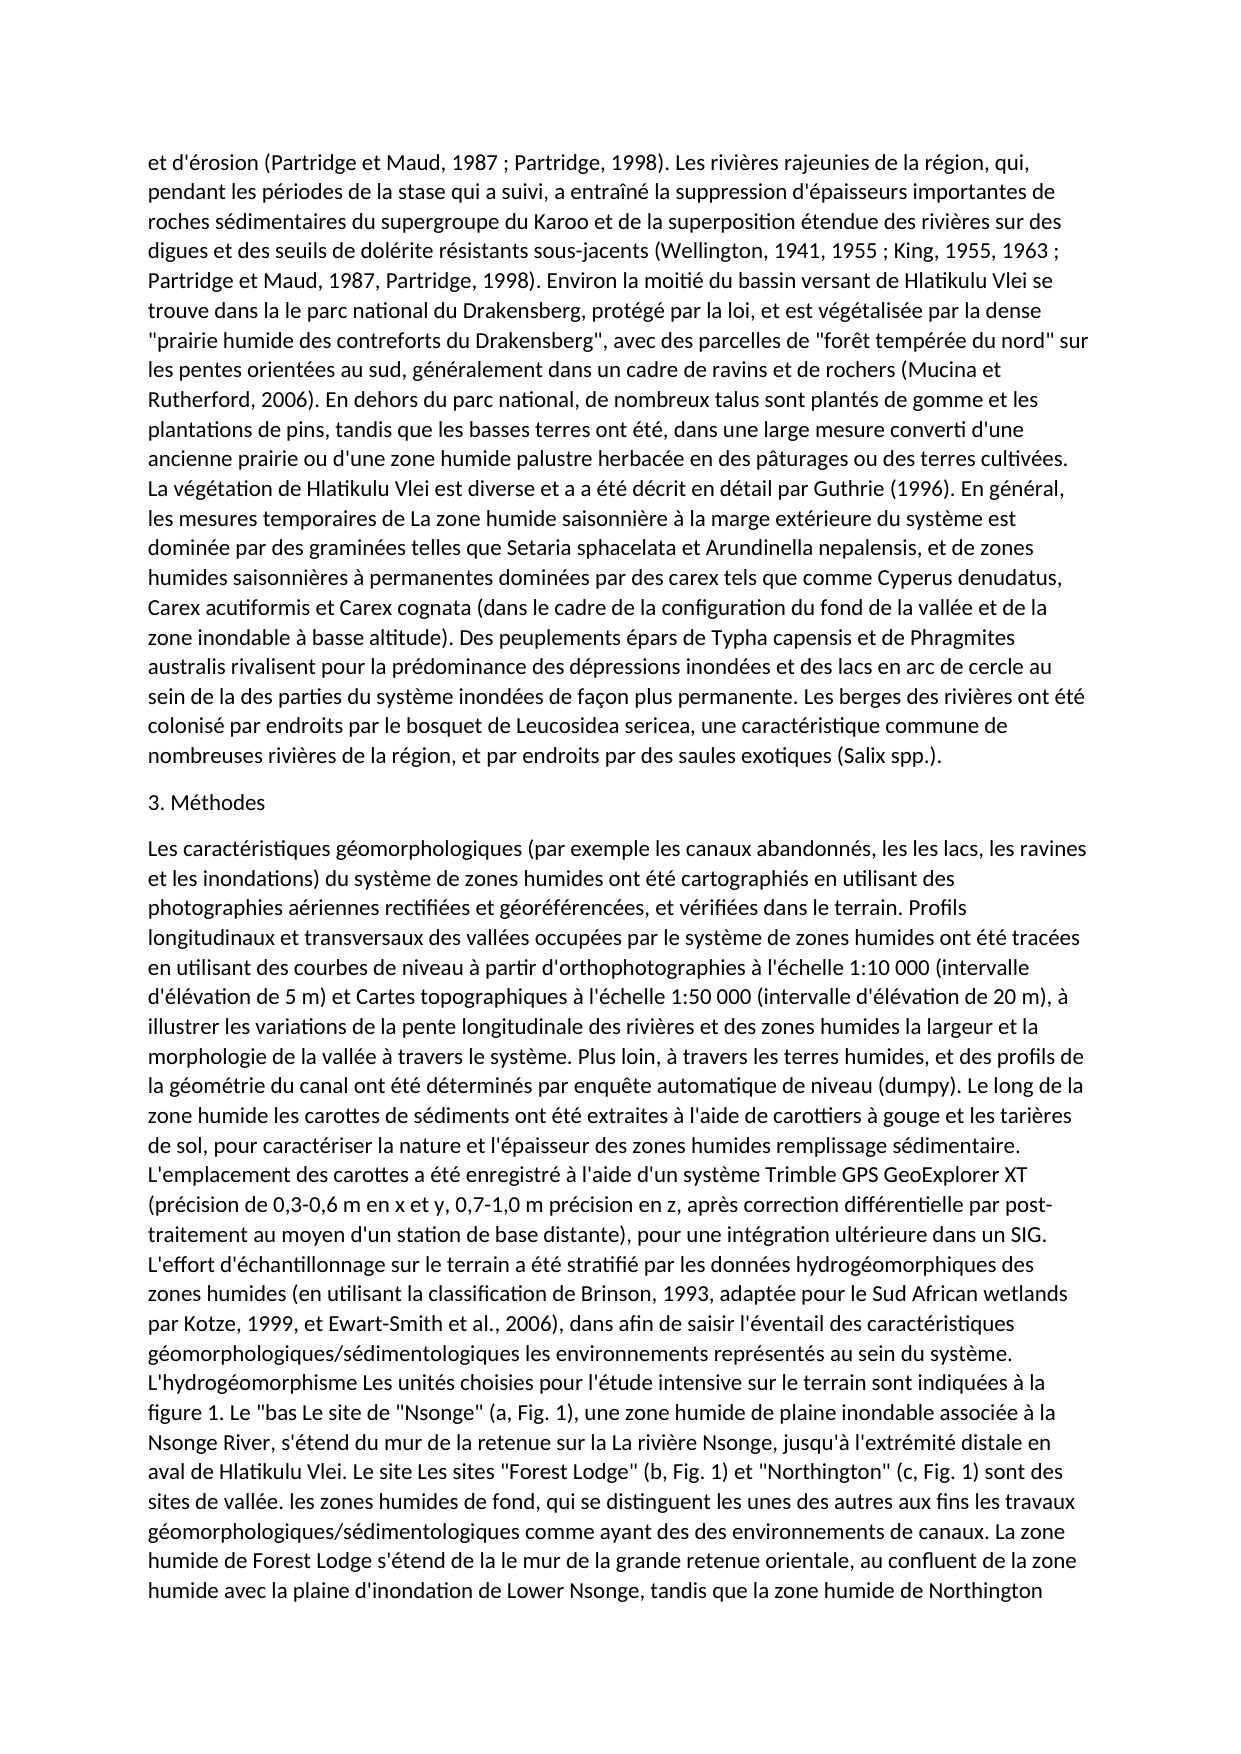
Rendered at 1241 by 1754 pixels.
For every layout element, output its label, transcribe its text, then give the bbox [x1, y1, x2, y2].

text 3. Méthodes [148, 788, 1093, 816]
text Les caractéristiques géomorphologiques (par exemple les canaux abandonnés, les les lacs, les ravines et les inondations) du système de zones humides ont été cartographiés en utilisant des photographies aériennes rectifiées et géoréférencées, et vérifiées dans le terrain. Profils longitudinaux et transversaux des vallées occupées par le système de zones humides ont été tracées en utilisant des courbes de niveau à partir d'orthophotographies à l'échelle 1:10 000 (intervalle d'élévation de 5 m) et Cartes topographiques à l'échelle 1:50 000 (intervalle d'élévation de 20 m), à illustrer les variations de la pente longitudinale des rivières et des zones humides la largeur et la morphologie de la vallée à travers le système. Plus loin, à travers les terres humides, et des profils de la géométrie du canal ont été déterminés par enquête automatique de niveau (dumpy). Le long de la zone humide les carottes de sédiments ont été extraites à l'aide de carottiers à gouge et les tarières de sol, pour caractériser la nature et l'épaisseur des zones humides remplissage sédimentaire. L'emplacement des carottes a été enregistré à l'aide d'un système Trimble GPS GeoExplorer XT (précision de 0,3-0,6 m en x et y, 0,7-1,0 m précision en z, après correction différentielle par post-traitement au moyen d'un station de base distante), pour une intégration ultérieure dans un SIG. L'effort d'échantillonnage sur le terrain a été stratifié par les données hydrogéomorphiques des zones humides (en utilisant la classification de Brinson, 1993, adaptée pour le Sud African wetlands par Kotze, 1999, et Ewart-Smith et al., 2006), dans afin de saisir l'éventail des caractéristiques géomorphologiques/sédimentologiques les environnements représentés au sein du système. L'hydrogéomorphisme Les unités choisies pour l'étude intensive sur le terrain sont indiquées à la figure 1. Le "bas Le site de "Nsonge" (a, Fig. 1), une zone humide de plaine inondable associée à la Nsonge River, s'étend du mur de la retenue sur la La rivière Nsonge, jusqu'à l'extrémité distale en aval de Hlatikulu Vlei. Le site Les sites "Forest Lodge" (b, Fig. 1) et "Northington" (c, Fig. 1) sont des sites de vallée. les zones humides de fond, qui se distinguent les unes des autres aux fins les travaux géomorphologiques/sédimentologiques comme ayant des des environnements de canaux. La zone humide de Forest Lodge s'étend de la le mur de la grande retenue orientale, au confluent de la zone humide avec la plaine d'inondation de Lower Nsonge, tandis que la zone humide de Northington [148, 834, 1093, 1604]
text et d'érosion (Partridge et Maud, 1987 ; Partridge, 1998). Les rivières rajeunies de la région, qui, pendant les périodes de la stase qui a suivi, a entraîné la suppression d'épaisseurs importantes de roches sédimentaires du supergroupe du Karoo et de la superposition étendue des rivières sur des digues et des seuils de dolérite résistants sous-jacents (Wellington, 1941, 1955 ; King, 1955, 1963 ; Partridge et Maud, 1987, Partridge, 1998). Environ la moitié du bassin versant de Hlatikulu Vlei se trouve dans la le parc national du Drakensberg, protégé par la loi, et est végétalisée par la dense "prairie humide des contreforts du Drakensberg", avec des parcelles de "forêt tempérée du nord" sur les pentes orientées au sud, généralement dans un cadre de ravins et de rochers (Mucina et Rutherford, 2006). En dehors du parc national, de nombreux talus sont plantés de gomme et les plantations de pins, tandis que les basses terres ont été, dans une large mesure converti d'une ancienne prairie ou d'une zone humide palustre herbacée en des pâturages ou des terres cultivées. La végétation de Hlatikulu Vlei est diverse et a a été décrit en détail par Guthrie (1996). En général, les mesures temporaires de La zone humide saisonnière à la marge extérieure du système est dominée par des graminées telles que Setaria sphacelata et Arundinella nepalensis, et de zones humides saisonnières à permanentes dominées par des carex tels que comme Cyperus denudatus, Carex acutiformis et Carex cognata (dans le cadre de la configuration du fond de la vallée et de la zone inondable à basse altitude). Des peuplements épars de Typha capensis et de Phragmites australis rivalisent pour la prédominance des dépressions inondées et des lacs en arc de cercle au sein de la des parties du système inondées de façon plus permanente. Les berges des rivières ont été colonisé par endroits par le bosquet de Leucosidea sericea, une caractéristique commune de nombreuses rivières de la région, et par endroits par des saules exotiques (Salix spp.). [148, 148, 1093, 769]
